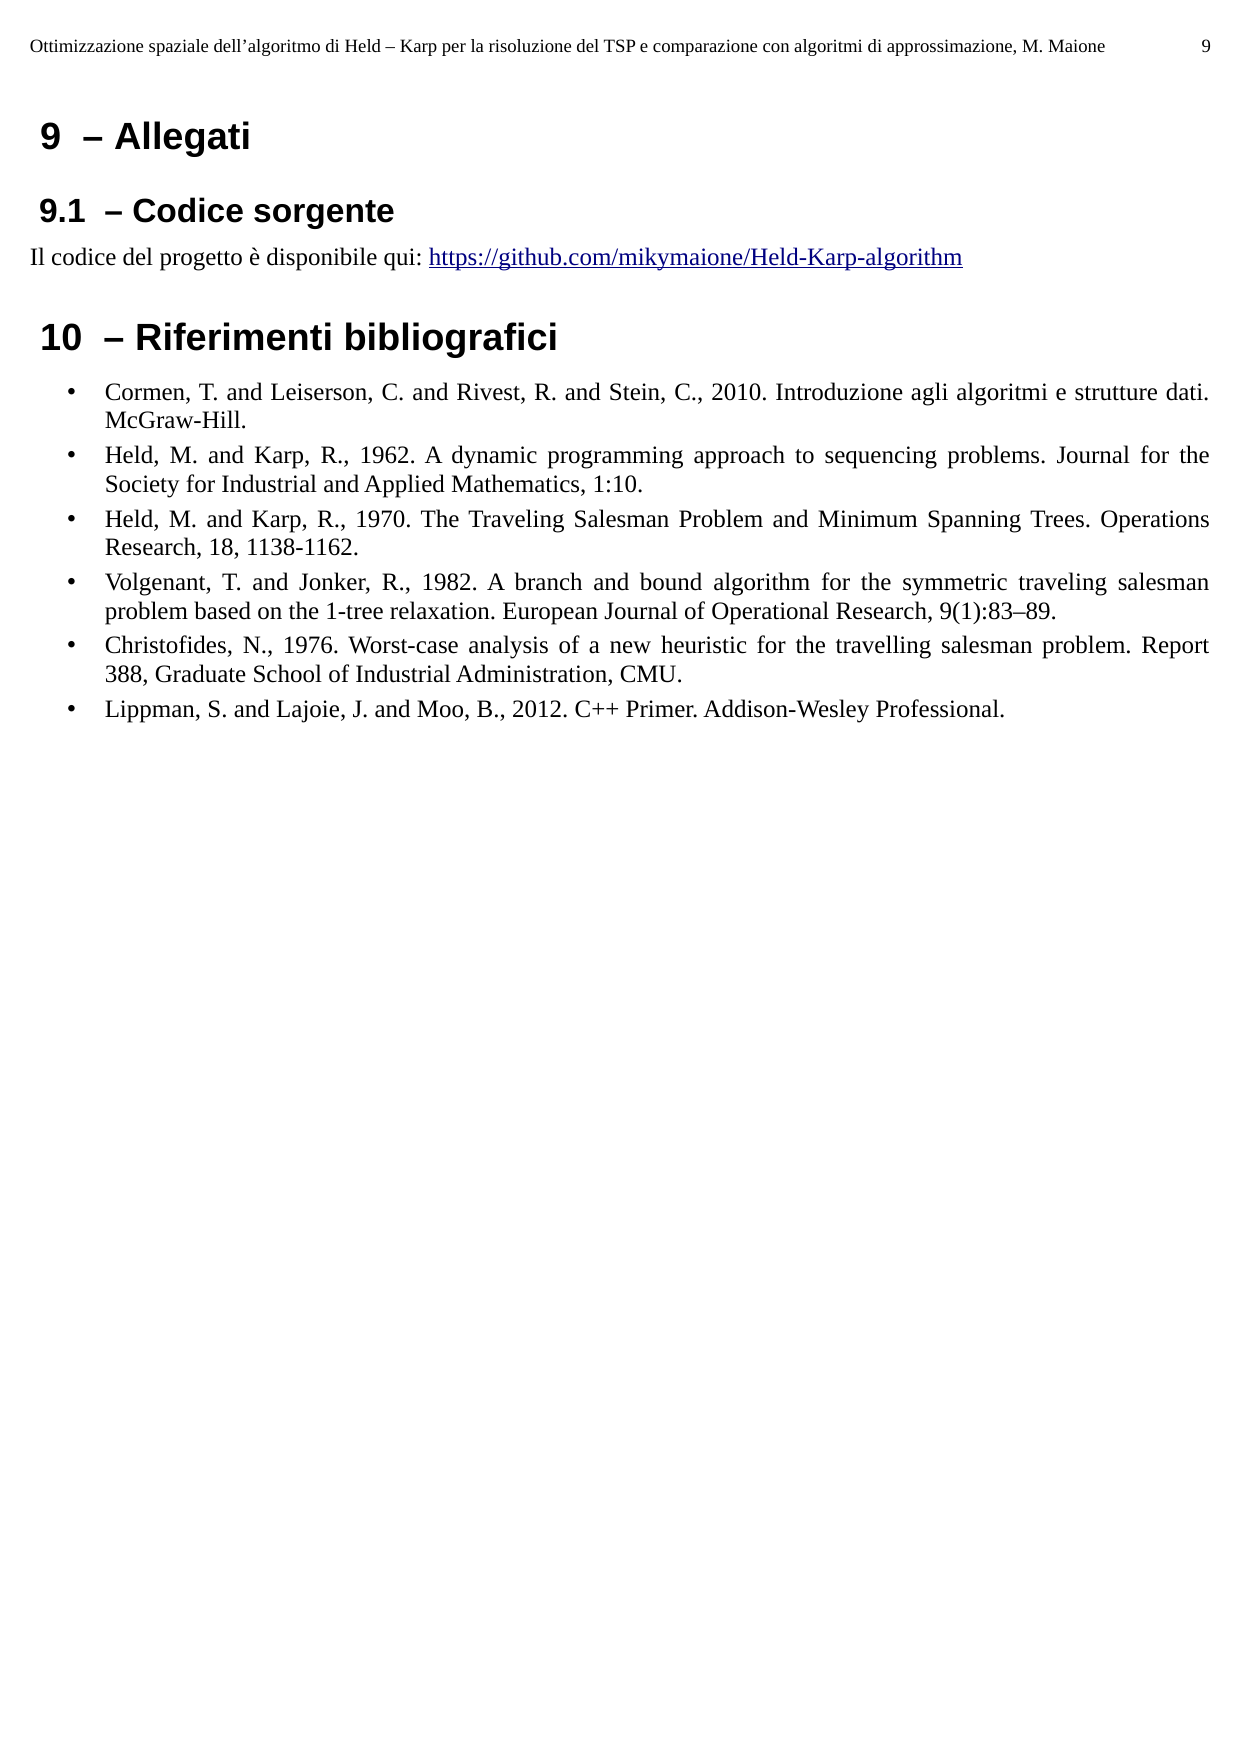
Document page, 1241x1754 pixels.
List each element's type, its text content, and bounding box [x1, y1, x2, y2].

list Held, M. and Karp, R., 1962. A dynamic programming approach to sequencing problems. Journal for the Society for Industrial and Applied Mathematics, 1:10. [67, 440, 1211, 498]
list Cormen, T. and Leiserson, C. and Rivest, R. and Stein, C., 2010. Introduzione agli algoritmi e strutture dati. McGraw-Hill. [67, 377, 1211, 434]
list Held, M. and Karp, R., 1970. The Traveling Salesman Problem and Minimum Spanning Trees. Operations Research, 18, 1138-1162. [67, 504, 1211, 561]
subtitle Riferimenti bibliografici [29, 315, 1211, 358]
text Il codice del progetto è disponibile qui: https://github.com/mikymaione/Held-Karp-algorithm [29, 242, 1211, 271]
list Christofides, N., 1976. Worst-case analysis of a new heuristic for the travelling salesman problem. Report 388, Graduate School of Industrial Administration, CMU. [67, 631, 1211, 688]
list Lippman, S. and Lajoie, J. and Moo, B., 2012. C++ Primer. Addison-Wesley Professional. [67, 694, 1211, 723]
list Volgenant, T. and Jonker, R., 1982. A branch and bound algorithm for the symmetric traveling salesman problem based on the 1-tree relaxation. European Journal of Operational Research, 9(1):83–89. [67, 567, 1211, 624]
subtitle Codice sorgente [29, 191, 1211, 229]
subtitle Allegati [29, 114, 1211, 158]
